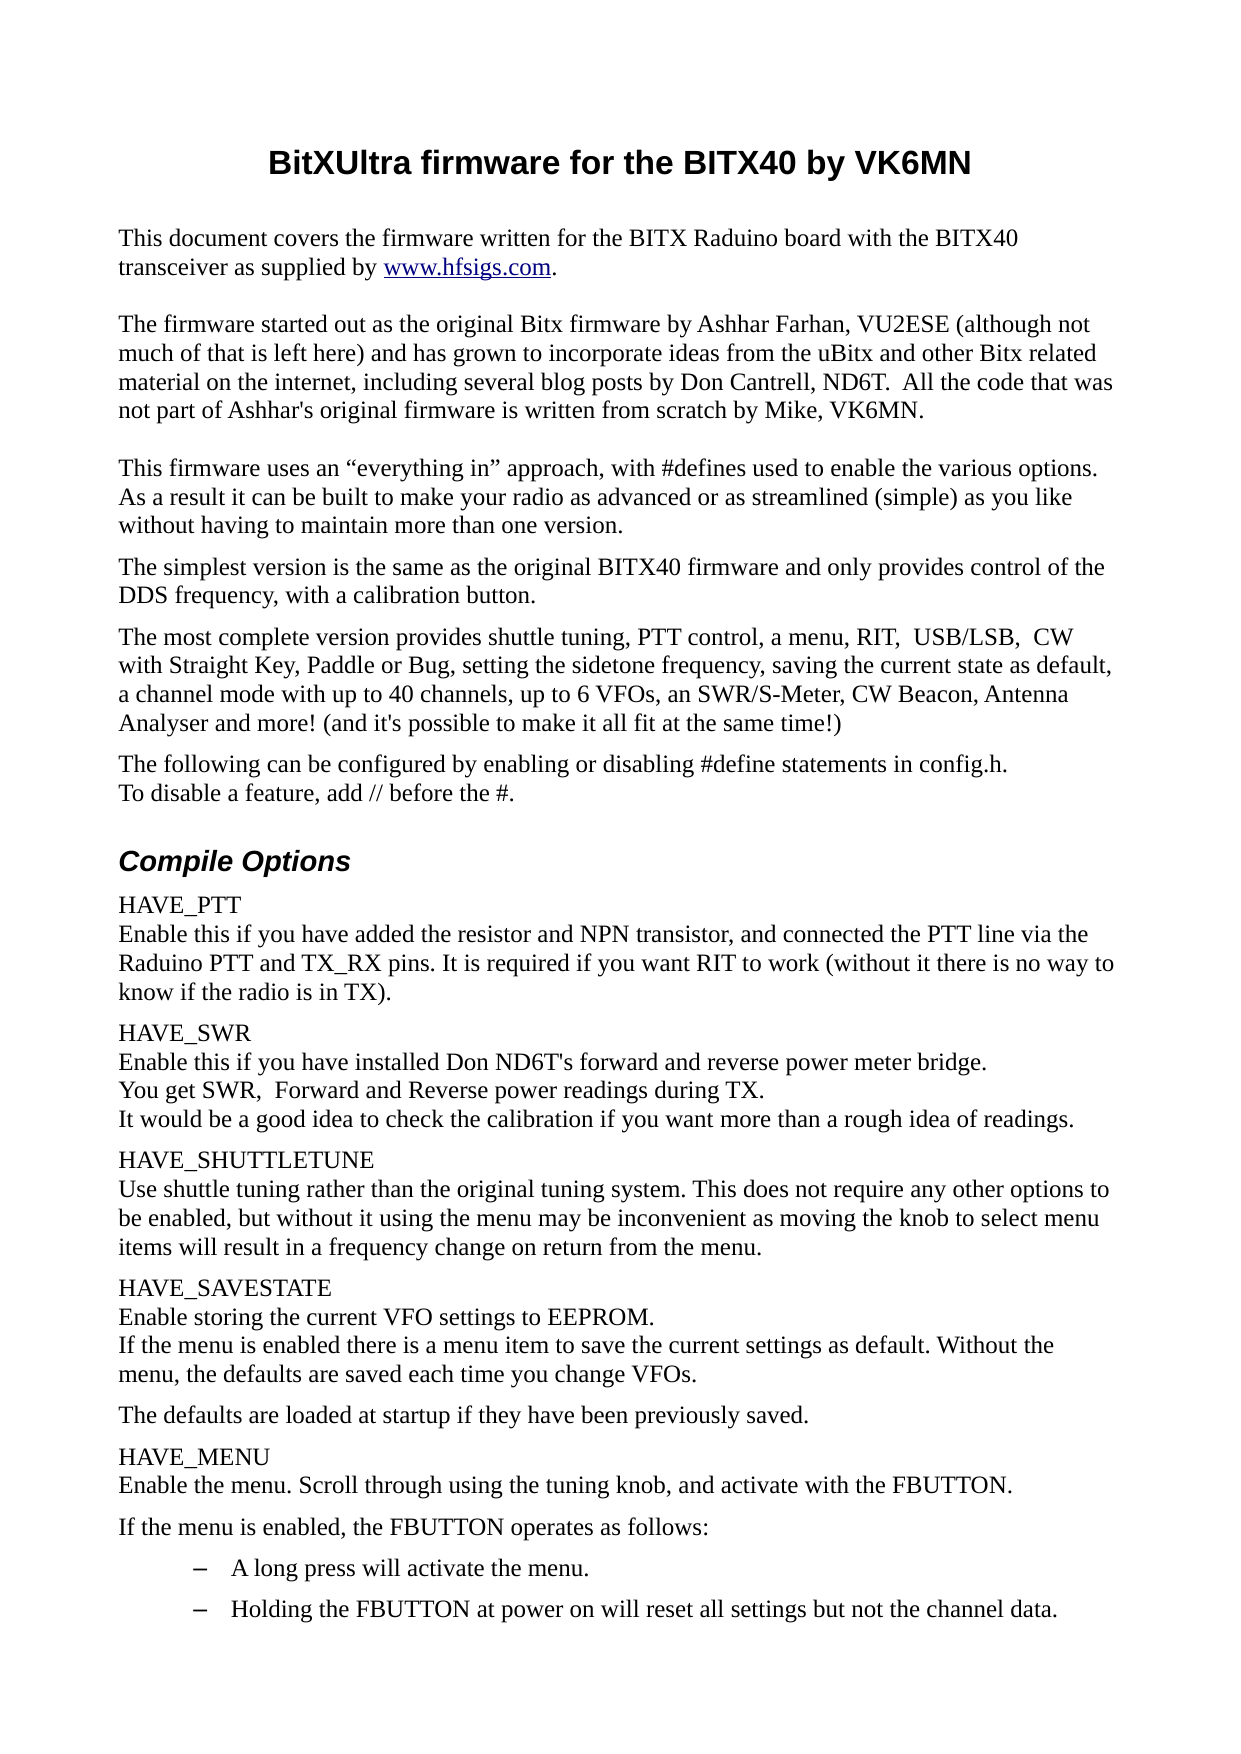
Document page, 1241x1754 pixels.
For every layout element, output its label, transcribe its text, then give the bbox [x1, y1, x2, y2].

text HAVE_PTT Enable this if you have added the resistor and NPN transistor, and connected the PTT line via the Raduino PTT and TX_RX pins. It is required if you want RIT to work (without it there is no way to know if the radio is in TX). [118, 890, 1122, 1005]
text Use shuttle tuning rather than the original tuning system. This does not require any other options to be enabled, but without it using the menu may be inconvenient as moving the knob to select menu items will result in a frequency change on return from the menu. [118, 1174, 1122, 1260]
text HAVE_SAVESTATE [118, 1273, 1122, 1302]
subtitle Compile Options [118, 844, 1122, 878]
text HAVE_SHUTTLETUNE [118, 1145, 1122, 1174]
subtitle BitXUltra firmware for the BITX40 by VK6MN [118, 143, 1122, 182]
text The simplest version is the same as the original BITX40 firmware and only provides control of the DDS frequency, with a calibration button. [118, 552, 1122, 609]
text The following can be configured by enabling or disabling #define statements in config.h. To disable a feature, add // before the #. [118, 749, 1122, 807]
list Holding the FBUTTON at power on will reset all settings but not the channel data. [193, 1594, 1122, 1623]
text If the menu is enabled, the FBUTTON operates as follows: [118, 1512, 1122, 1540]
text The defaults are loaded at startup if they have been previously saved. [118, 1400, 1122, 1429]
text Enable storing the current VFO settings to EEPROM. If the menu is enabled there is a menu item to save the current settings as default. Without the menu, the defaults are saved each time you change VFOs. [118, 1302, 1122, 1388]
list A long press will activate the menu. [193, 1553, 1122, 1582]
text Enable this if you have installed Don ND6T's forward and reverse power meter bridge. You get SWR, Forward and Reverse power readings during TX. It would be a good idea to check the calibration if you want more than a rough idea of readings. [118, 1047, 1122, 1133]
text Enable the menu. Scroll through using the tuning knob, and activate with the FBUTTON. [118, 1470, 1122, 1499]
text HAVE_SWR [118, 1018, 1122, 1047]
text This document covers the firmware written for the BITX Raduino board with the BITX40 transceiver as supplied by www.hfsigs.com. [118, 223, 1122, 281]
text HAVE_MENU [118, 1442, 1122, 1470]
text The firmware started out as the original Bitx firmware by Ashhar Farhan, VU2ESE (although not much of that is left here) and has grown to incorporate ideas from the uBitx and other Bitx related material on the internet, including several blog posts by Don Cantrell, ND6T. All the code that was not part of Ashhar's original firmware is written from scratch by Mike, VK6MN. [118, 309, 1122, 424]
text This firmware uses an “everything in” approach, with #defines used to enable the various options. As a result it can be built to make your radio as advanced or as streamlined (simple) as you like without having to maintain more than one version. [118, 453, 1122, 539]
text The most complete version provides shuttle tuning, PTT control, a menu, RIT, USB/LSB, CW with Straight Key, Paddle or Bug, setting the sidetone frequency, saving the current state as default, a channel mode with up to 40 channels, up to 6 VFOs, an SWR/S-Meter, CW Beacon, Antenna Analyser and more! (and it's possible to make it all fit at the same time!) [118, 622, 1122, 737]
